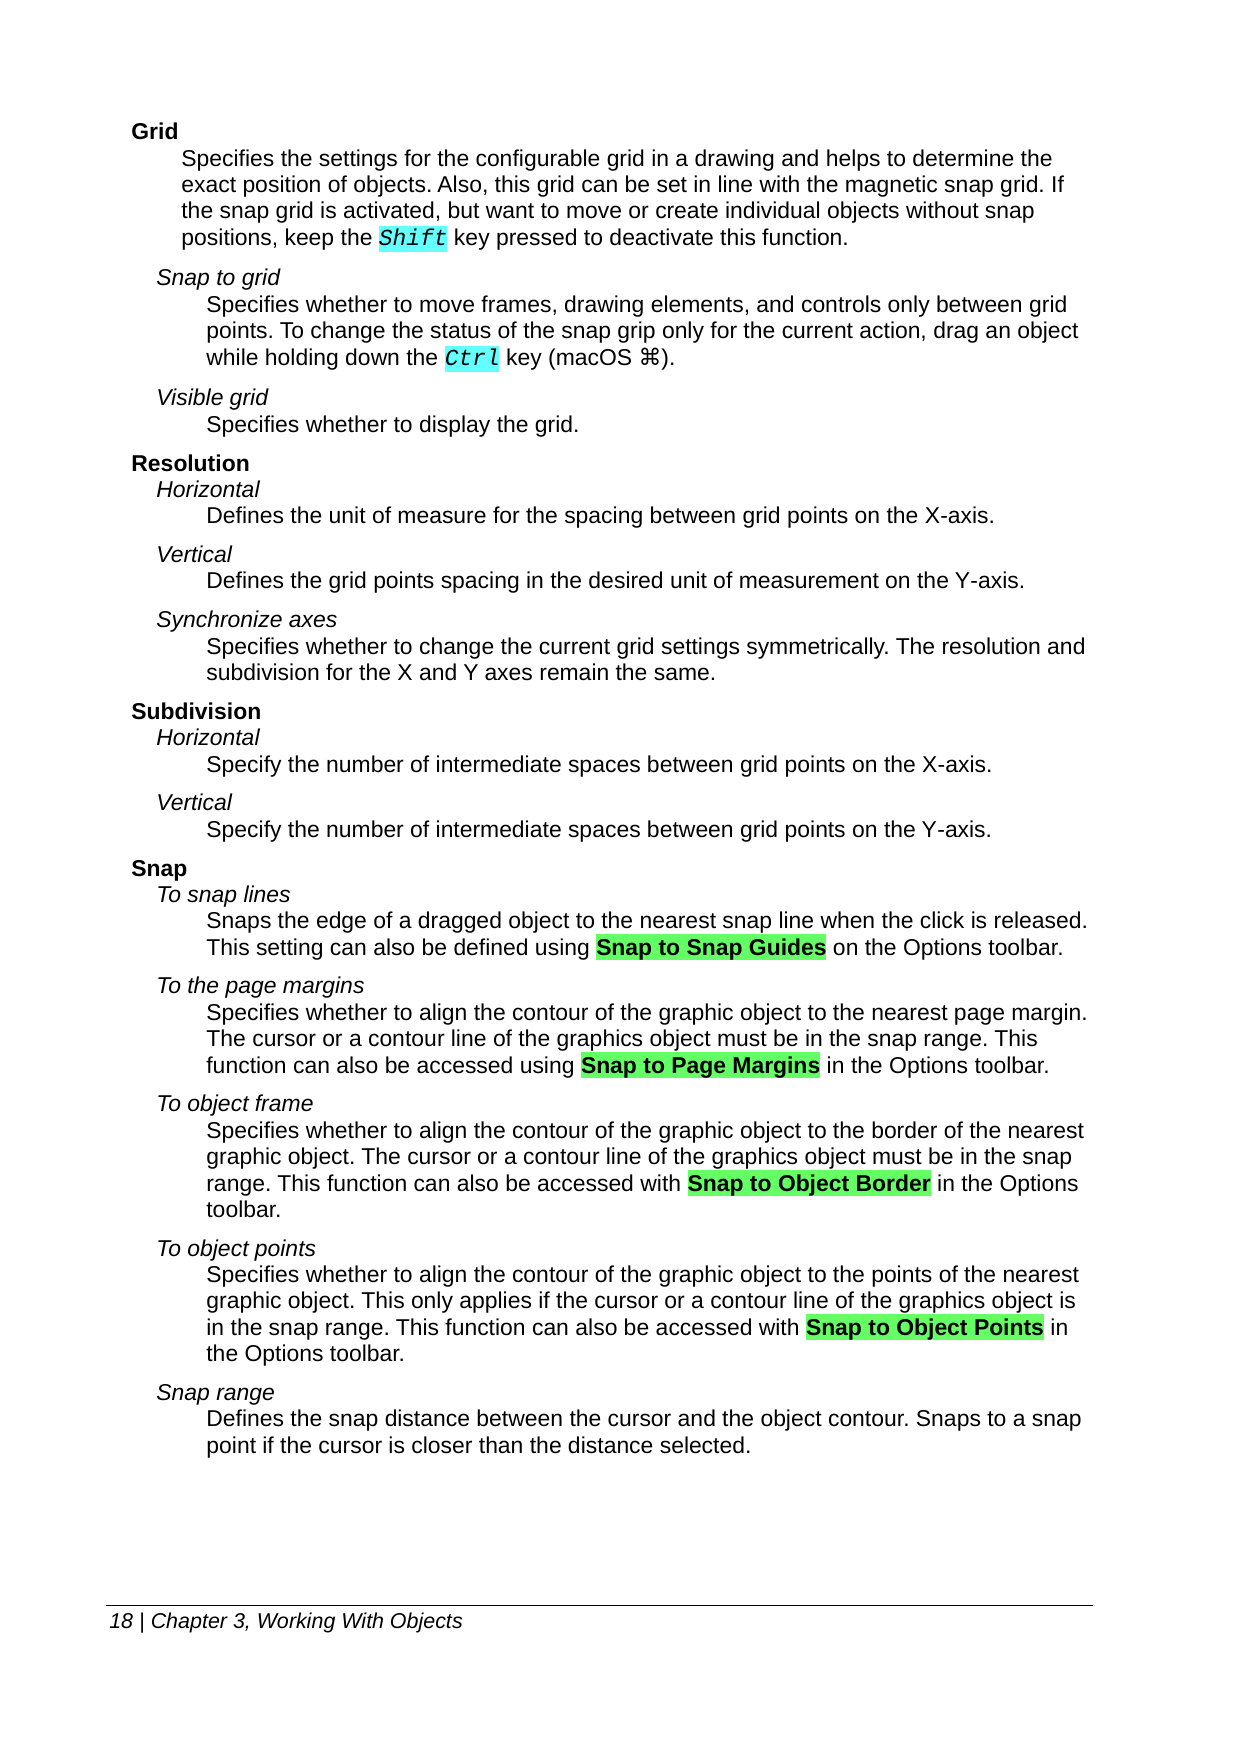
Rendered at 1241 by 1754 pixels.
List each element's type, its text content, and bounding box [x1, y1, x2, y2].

text Specifies whether to align the contour of the graphic object to the border of the nearest graphic object. The cursor or a contour line of the graphics object must be in the snap range. This function can also be accessed with Snap to Object Border in the Options toolbar. [206, 1117, 1093, 1222]
text Specifies whether to change the current grid settings symmetrically. The resolution and subdivision for the X and Y axes remain the same. [206, 633, 1093, 685]
text Snap to grid [156, 264, 1093, 291]
text Horizontal [156, 724, 1093, 751]
text Specifies whether to display the grid. [206, 411, 1093, 437]
text Visible grid [156, 384, 1093, 411]
text Specifies whether to align the contour of the graphic object to the points of the nearest graphic object. This only applies if the cursor or a contour line of the graphics object is in the snap range. This function can also be accessed with Snap to Object Points in the Options toolbar. [206, 1261, 1093, 1366]
text Snaps the edge of a dragged object to the nearest snap line when the click is released. This setting can also be defined using Snap to Snap Guides on the Options toolbar. [206, 907, 1093, 960]
text Snap range [156, 1379, 1093, 1405]
text Subdivision [131, 698, 1093, 724]
text Grid [131, 118, 1093, 144]
text Vertical [156, 789, 1093, 816]
text To the page margins [156, 972, 1093, 999]
text Specifies whether to align the contour of the graphic object to the nearest page margin. The cursor or a contour line of the graphics object must be in the snap range. This function can also be accessed using Snap to Page Margins in the Options toolbar. [206, 999, 1093, 1078]
text Synchronize axes [156, 606, 1093, 633]
text Snap [131, 854, 1093, 881]
text Defines the grid points spacing in the desired unit of measurement on the Y‑axis. [206, 567, 1093, 594]
text Resolution [131, 449, 1093, 476]
text Defines the snap distance between the cursor and the object contour. Snaps to a snap point if the cursor is closer than the distance selected. [206, 1405, 1093, 1458]
text To object frame [156, 1090, 1093, 1117]
text To snap lines [156, 881, 1093, 907]
text Vertical [156, 541, 1093, 567]
text Specify the number of intermediate spaces between grid points on the X‑axis. [206, 751, 1093, 777]
text Specifies the settings for the configurable grid in a drawing and helps to determine the exact position of objects. Also, this grid can be set in line with the magnetic snap grid. If the snap grid is activated, but want to move or create individual objects without snap positions, keep the Shift key pressed to deactivate this function. [181, 144, 1093, 252]
text To object points [156, 1235, 1093, 1261]
text Specifies whether to move frames, drawing elements, and controls only between grid points. To change the status of the snap grip only for the current action, drag an object while holding down the Ctrl key (macOS ⌘). [206, 291, 1093, 372]
text Horizontal [156, 476, 1093, 502]
text Defines the unit of measure for the spacing between grid points on the X‑axis. [206, 502, 1093, 528]
text Specify the number of intermediate spaces between grid points on the Y‑axis. [206, 816, 1093, 842]
